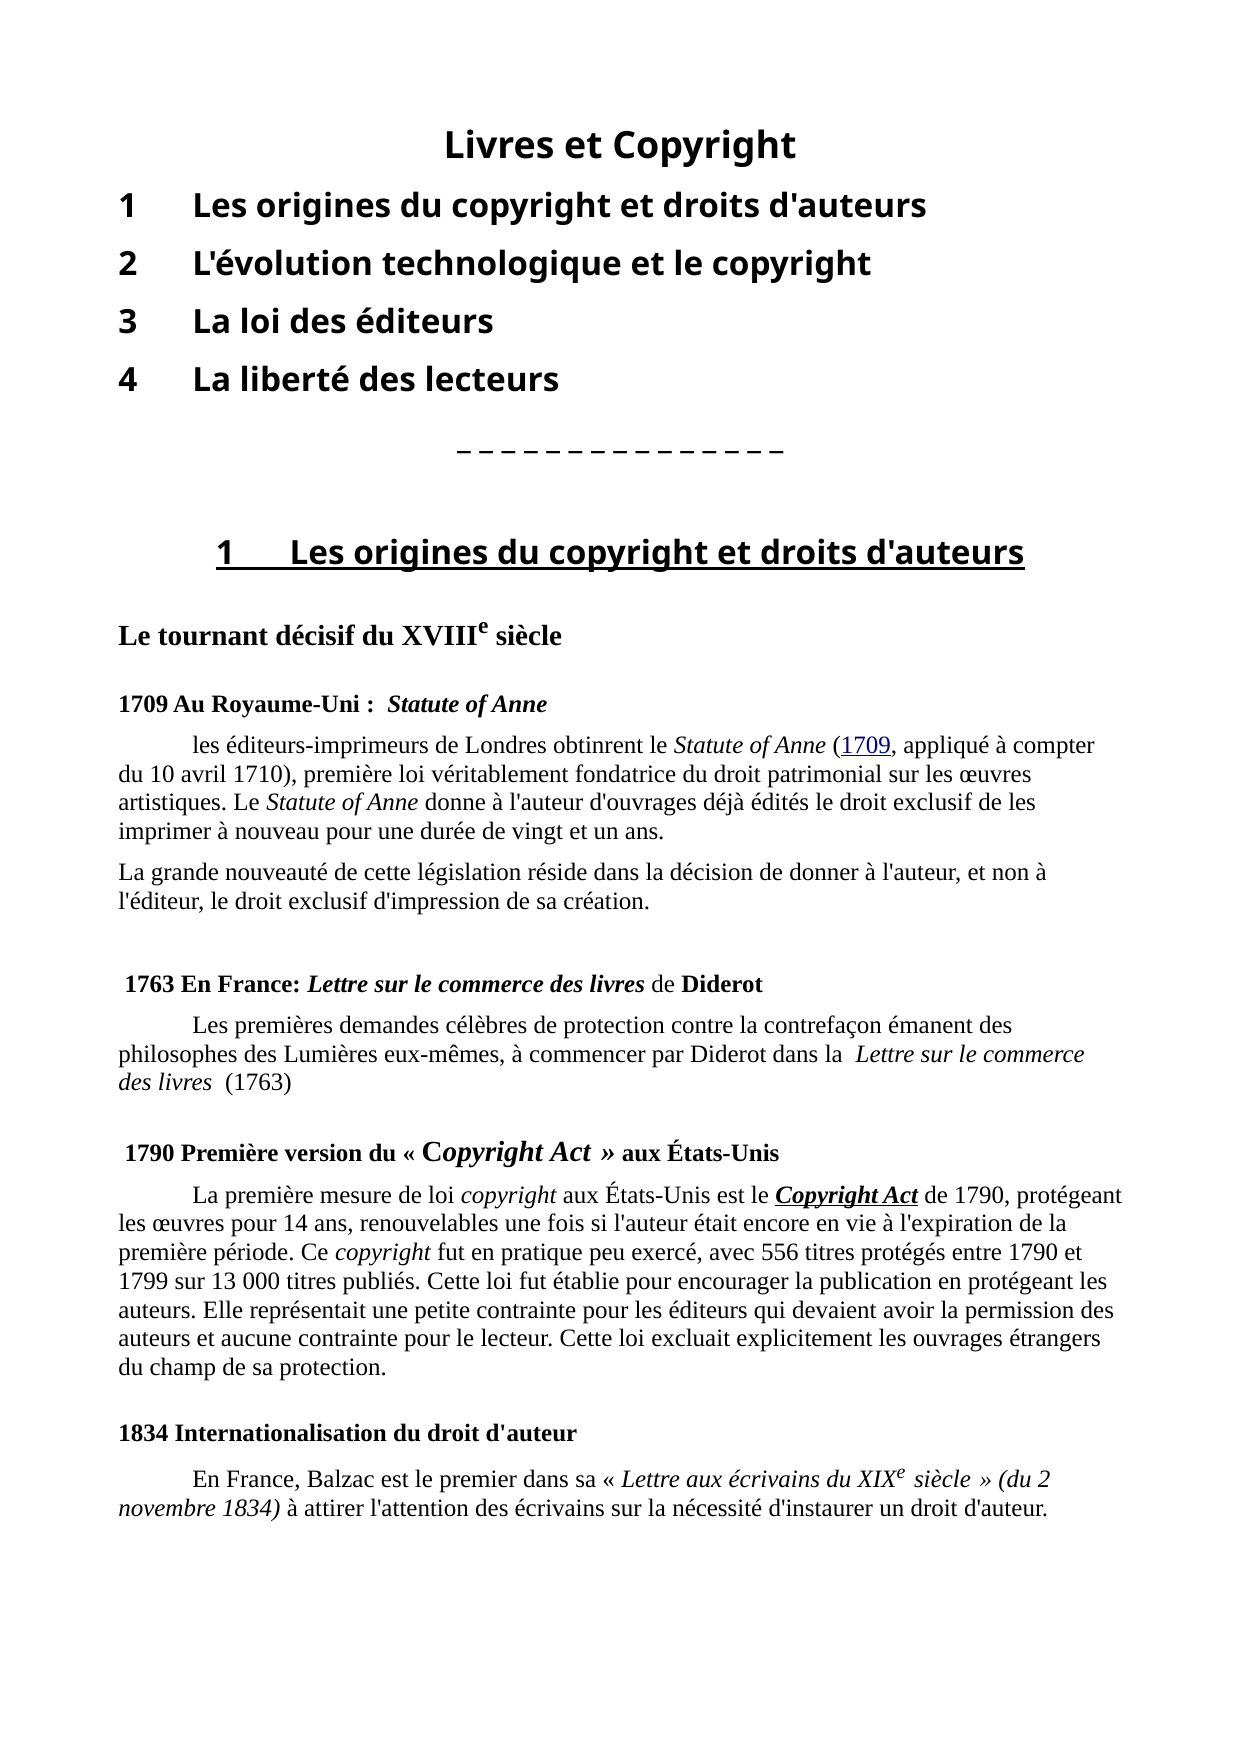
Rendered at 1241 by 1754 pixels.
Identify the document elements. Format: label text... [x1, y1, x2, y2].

subtitle 1834 Internationalisation du droit d'auteur [118, 1418, 1122, 1447]
text En France, Balzac est le premier dans sa « Lettre aux écrivains du XIXe siècle » (du 2 novembre 1834) à attirer l'attention des écrivains sur la nécessité d'instaurer un droit d'auteur. [118, 1460, 1122, 1522]
text La grande nouveauté de cette législation réside dans la décision de donner à l'auteur, et non à l'éditeur, le droit exclusif d'impression de sa création. [118, 857, 1122, 915]
text Livres et Copyright [118, 118, 1122, 169]
subtitle 1709 Au Royaume-Uni : Statute of Anne [118, 689, 1122, 717]
text 3 La loi des éditeurs [118, 297, 1122, 343]
text les éditeurs-imprimeurs de Londres obtinrent le Statute of Anne (1709, appliqué à compter du 10 avril 1710), première loi véritablement fondatrice du droit patrimonial sur les œuvres artistiques. Le Statute of Anne donne à l'auteur d'ouvrages déjà édités le droit exclusif de les imprimer à nouveau pour une durée de vingt et un ans. [118, 730, 1122, 845]
text 1 Les origines du copyright et droits d'auteurs [118, 529, 1122, 574]
text 4 La liberté des lecteurs [118, 355, 1122, 401]
subtitle 1790 Première version du « Copyright Act » aux États-Unis [118, 1134, 1122, 1167]
text 1 Les origines du copyright et droits d'auteurs [118, 182, 1122, 227]
text La première mesure de loi copyright aux États-Unis est le Copyright Act de 1790, protégeant les œuvres pour 14 ans, renouvelables une fois si l'auteur était encore en vie à l'expiration de la première période. Ce copyright fut en pratique peu exercé, avec 556 titres protégés entre 1790 et 1799 sur 13 000 titres publiés. Cette loi fut établie pour encourager la publication en protégeant les auteurs. Elle représentait une petite contrainte pour les éditeurs qui devaient avoir la permission des auteurs et aucune contrainte pour le lecteur. Cette loi excluait explicitement les ouvrages étrangers du champ de sa protection. [118, 1180, 1122, 1381]
subtitle Le tournant décisif du XVIIIe siècle [118, 612, 1122, 651]
text Les premières demandes célèbres de protection contre la contrefaçon émanent des philosophes des Lumières eux-mêmes, à commencer par Diderot dans la Lettre sur le commerce des livres (1763) [118, 1010, 1122, 1096]
text 2 L'évolution technologique et le copyright [118, 239, 1122, 285]
text _ _ _ _ _ _ _ _ _ _ _ _ _ _ _ [118, 413, 1122, 459]
text 1763 En France: Lettre sur le commerce des livres de Diderot [118, 969, 1122, 997]
